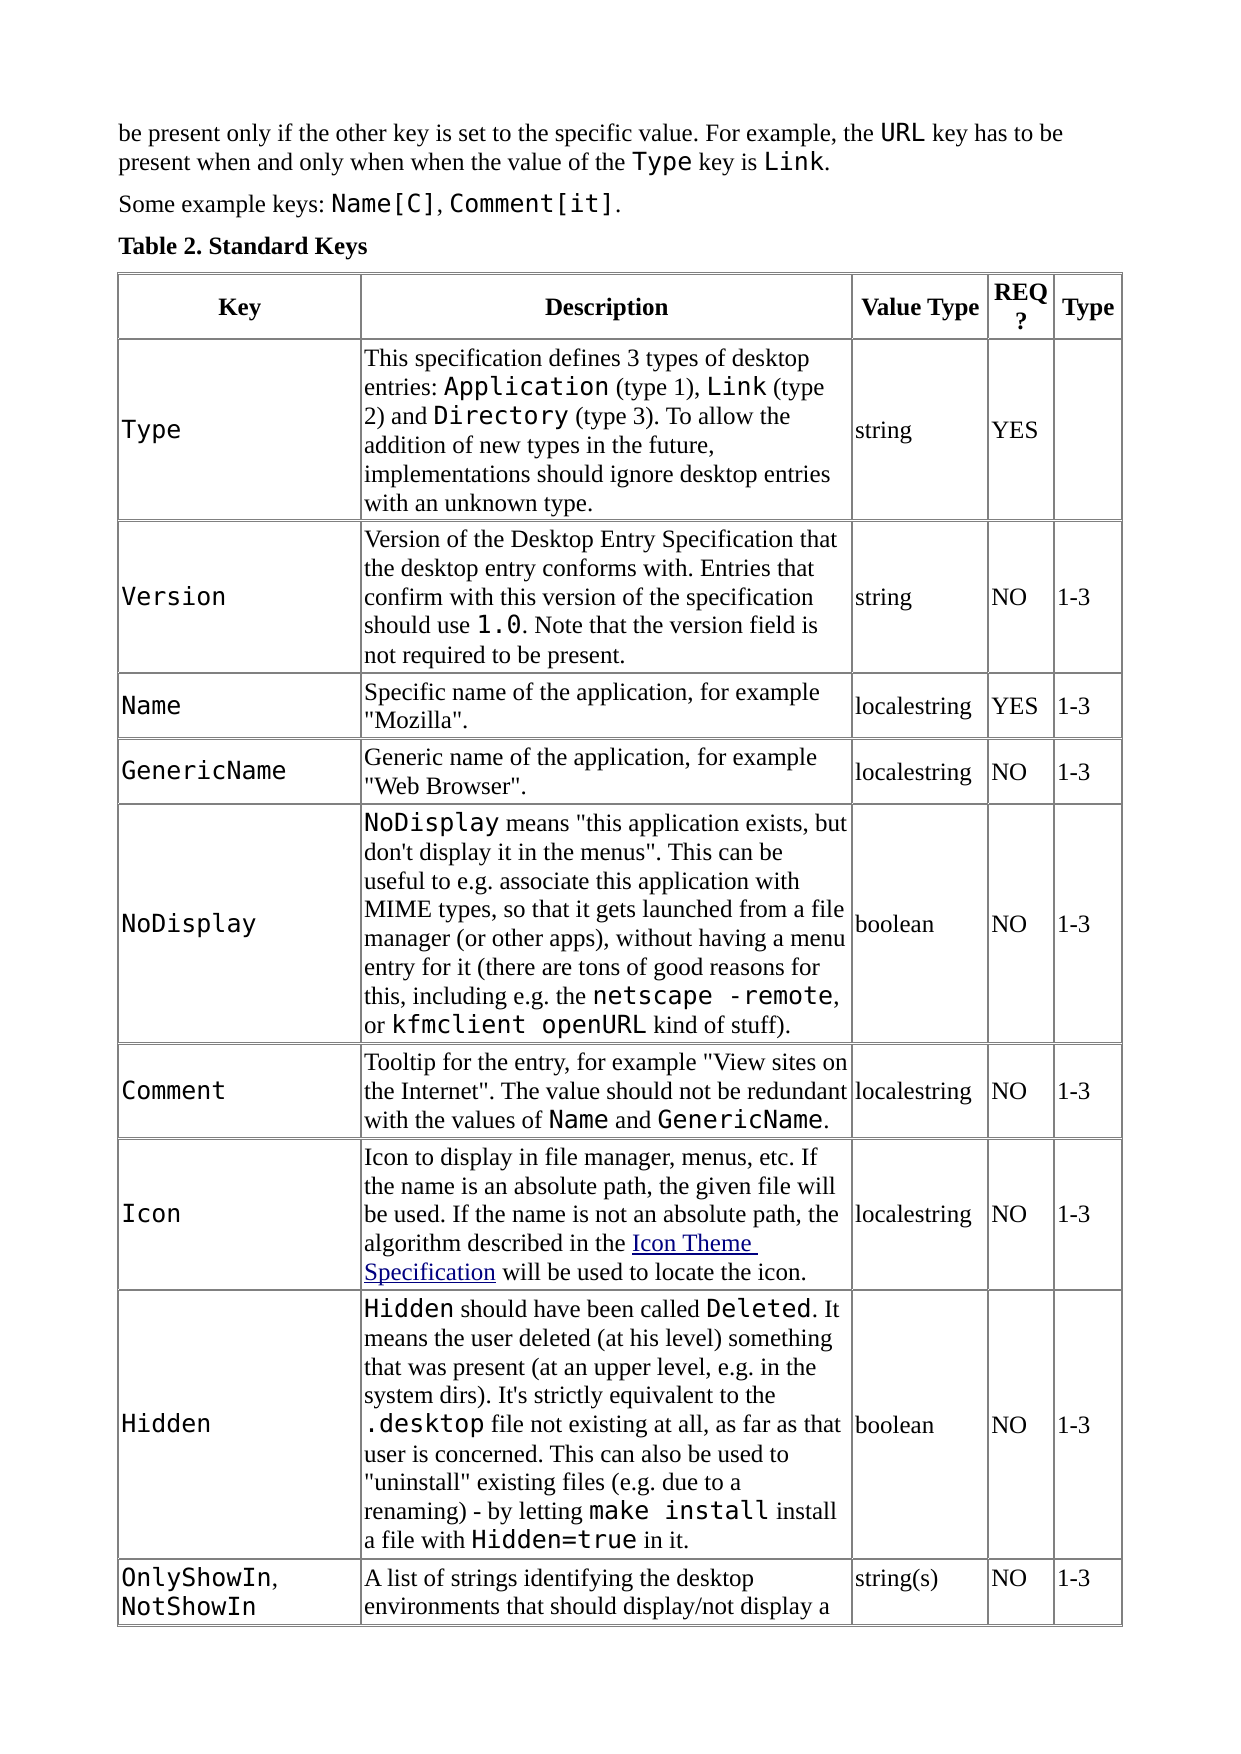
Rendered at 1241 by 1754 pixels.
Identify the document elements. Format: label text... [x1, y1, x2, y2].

table_cell NO [989, 740, 1053, 803]
table_cell OnlyShowIn, NotShowIn [119, 1560, 360, 1624]
table_cell 1-3 [1055, 522, 1121, 672]
text be present only if the other key is set to the specific value. For example, the URL key has to be present when and only when when the value of the Type key is Link. [118, 118, 1122, 177]
table_cell NoDisplay means "this application exists, but don't display it in the menus". This can be useful to e.g. associate this application with MIME types, so that it gets launched from a file manager (or other apps), without having a menu entry for it (there are tons of good reasons for this, including e.g. the netscape -remote, or kfmclient openURL kind of stuff). [362, 805, 851, 1042]
table_cell localestring [853, 674, 987, 737]
table_cell NO [989, 1291, 1053, 1558]
table_cell Specific name of the application, for example "Mozilla". [362, 674, 851, 737]
text Some example keys: Name[C], Comment[it]. [118, 189, 1122, 218]
table_cell Generic name of the application, for example "Web Browser". [362, 740, 851, 803]
table_cell boolean [853, 1291, 987, 1558]
table_cell NO [989, 522, 1053, 672]
table_cell This specification defines 3 types of desktop entries: Application (type 1), Link (type 2) and Directory (type 3). To allow the addition of new types in the future, implementations should ignore desktop entries with an unknown type. [362, 340, 851, 519]
table_cell Icon to display in file manager, menus, etc. If the name is an absolute path, the given file will be used. If the name is not an absolute path, the algorithm described in the Icon Theme Specification will be used to locate the icon. [362, 1140, 851, 1289]
table_cell A list of strings identifying the desktop environments that should display/not display a [362, 1560, 851, 1624]
table_header Value Type [853, 275, 987, 338]
table_cell 1-3 [1055, 740, 1121, 803]
table_cell NO [989, 1140, 1053, 1289]
table_header Type [1055, 275, 1121, 338]
text Table 2. Standard Keys [118, 231, 1122, 260]
table_cell NO [989, 1045, 1053, 1137]
table_cell GenericName [119, 740, 360, 803]
table_cell localestring [853, 740, 987, 803]
table_cell Version [119, 522, 360, 672]
table_cell 1-3 [1055, 1140, 1121, 1289]
table_cell 1-3 [1055, 1291, 1121, 1558]
table_cell 1-3 [1055, 1045, 1121, 1137]
table_cell 1-3 [1055, 1560, 1121, 1624]
table_cell localestring [853, 1140, 987, 1289]
table_cell Version of the Desktop Entry Specification that the desktop entry conforms with. Entries that confirm with this version of the specification should use 1.0. Note that the version field is not required to be present. [362, 522, 851, 672]
table_header Description [362, 275, 851, 338]
table_cell Icon [119, 1140, 360, 1289]
table_cell string(s) [853, 1560, 987, 1624]
table_cell 1-3 [1055, 805, 1121, 1042]
table_cell Hidden should have been called Deleted. It means the user deleted (at his level) something that was present (at an upper level, e.g. in the system dirs). It's strictly equivalent to the .desktop file not existing at all, as far as that user is concerned. This can also be used to "uninstall" existing files (e.g. due to a renaming) - by letting make install install a file with Hidden=true in it. [362, 1291, 851, 1558]
table_header Key [119, 275, 360, 338]
table_cell Type [119, 340, 360, 519]
table_cell NO [989, 805, 1053, 1042]
table_cell Tooltip for the entry, for example "View sites on the Internet". The value should not be redundant with the values of Name and GenericName. [362, 1045, 851, 1137]
table_cell Comment [119, 1045, 360, 1137]
table_cell Name [119, 674, 360, 737]
table_cell [1055, 340, 1121, 519]
table_cell Hidden [119, 1291, 360, 1558]
table_cell string [853, 340, 987, 519]
table_cell string [853, 522, 987, 672]
table_cell boolean [853, 805, 987, 1042]
table_cell 1-3 [1055, 674, 1121, 737]
table_cell YES [989, 674, 1053, 737]
table_cell YES [989, 340, 1053, 519]
table_header REQ? [989, 275, 1053, 338]
table_cell localestring [853, 1045, 987, 1137]
table_cell NoDisplay [119, 805, 360, 1042]
table_cell NO [989, 1560, 1053, 1624]
